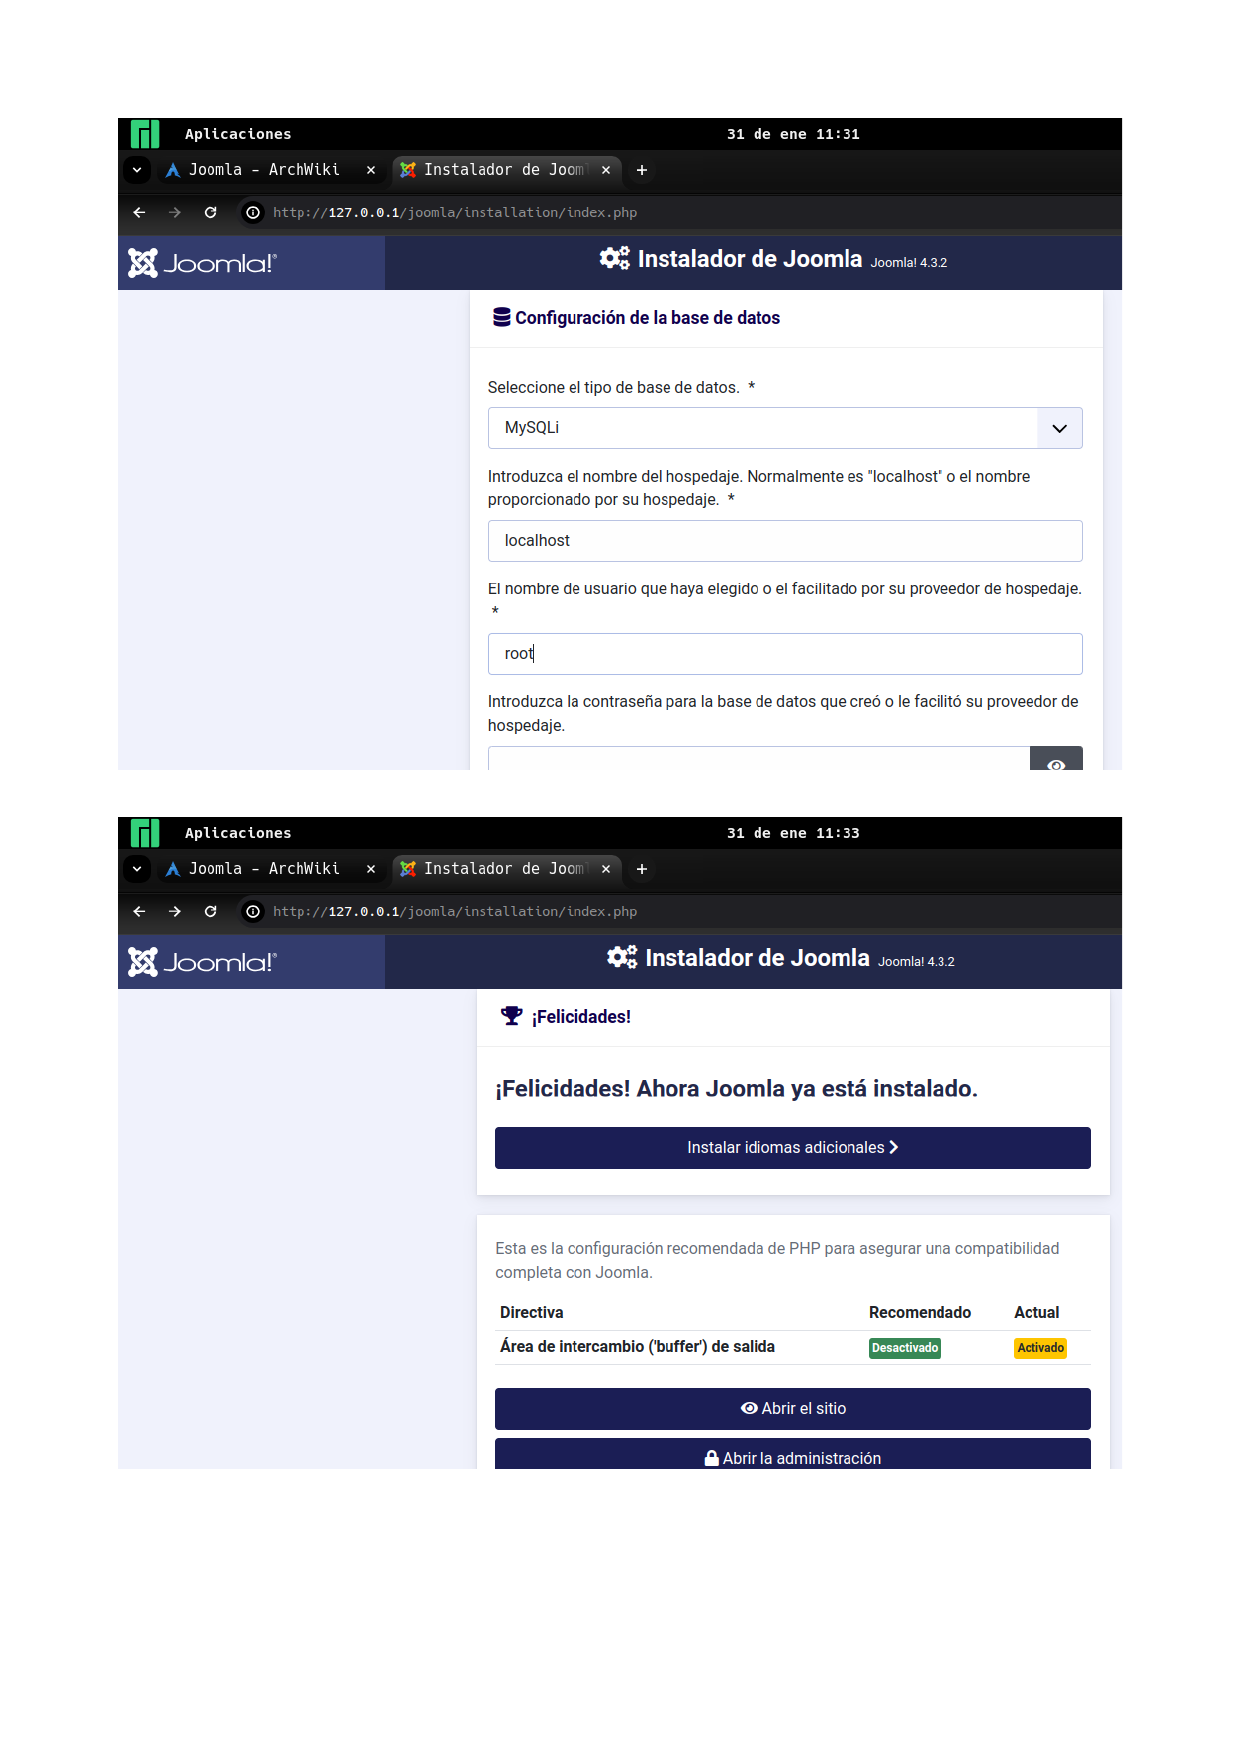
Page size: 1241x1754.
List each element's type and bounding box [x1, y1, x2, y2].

picture [118, 118, 1123, 770]
picture [118, 817, 1123, 1469]
